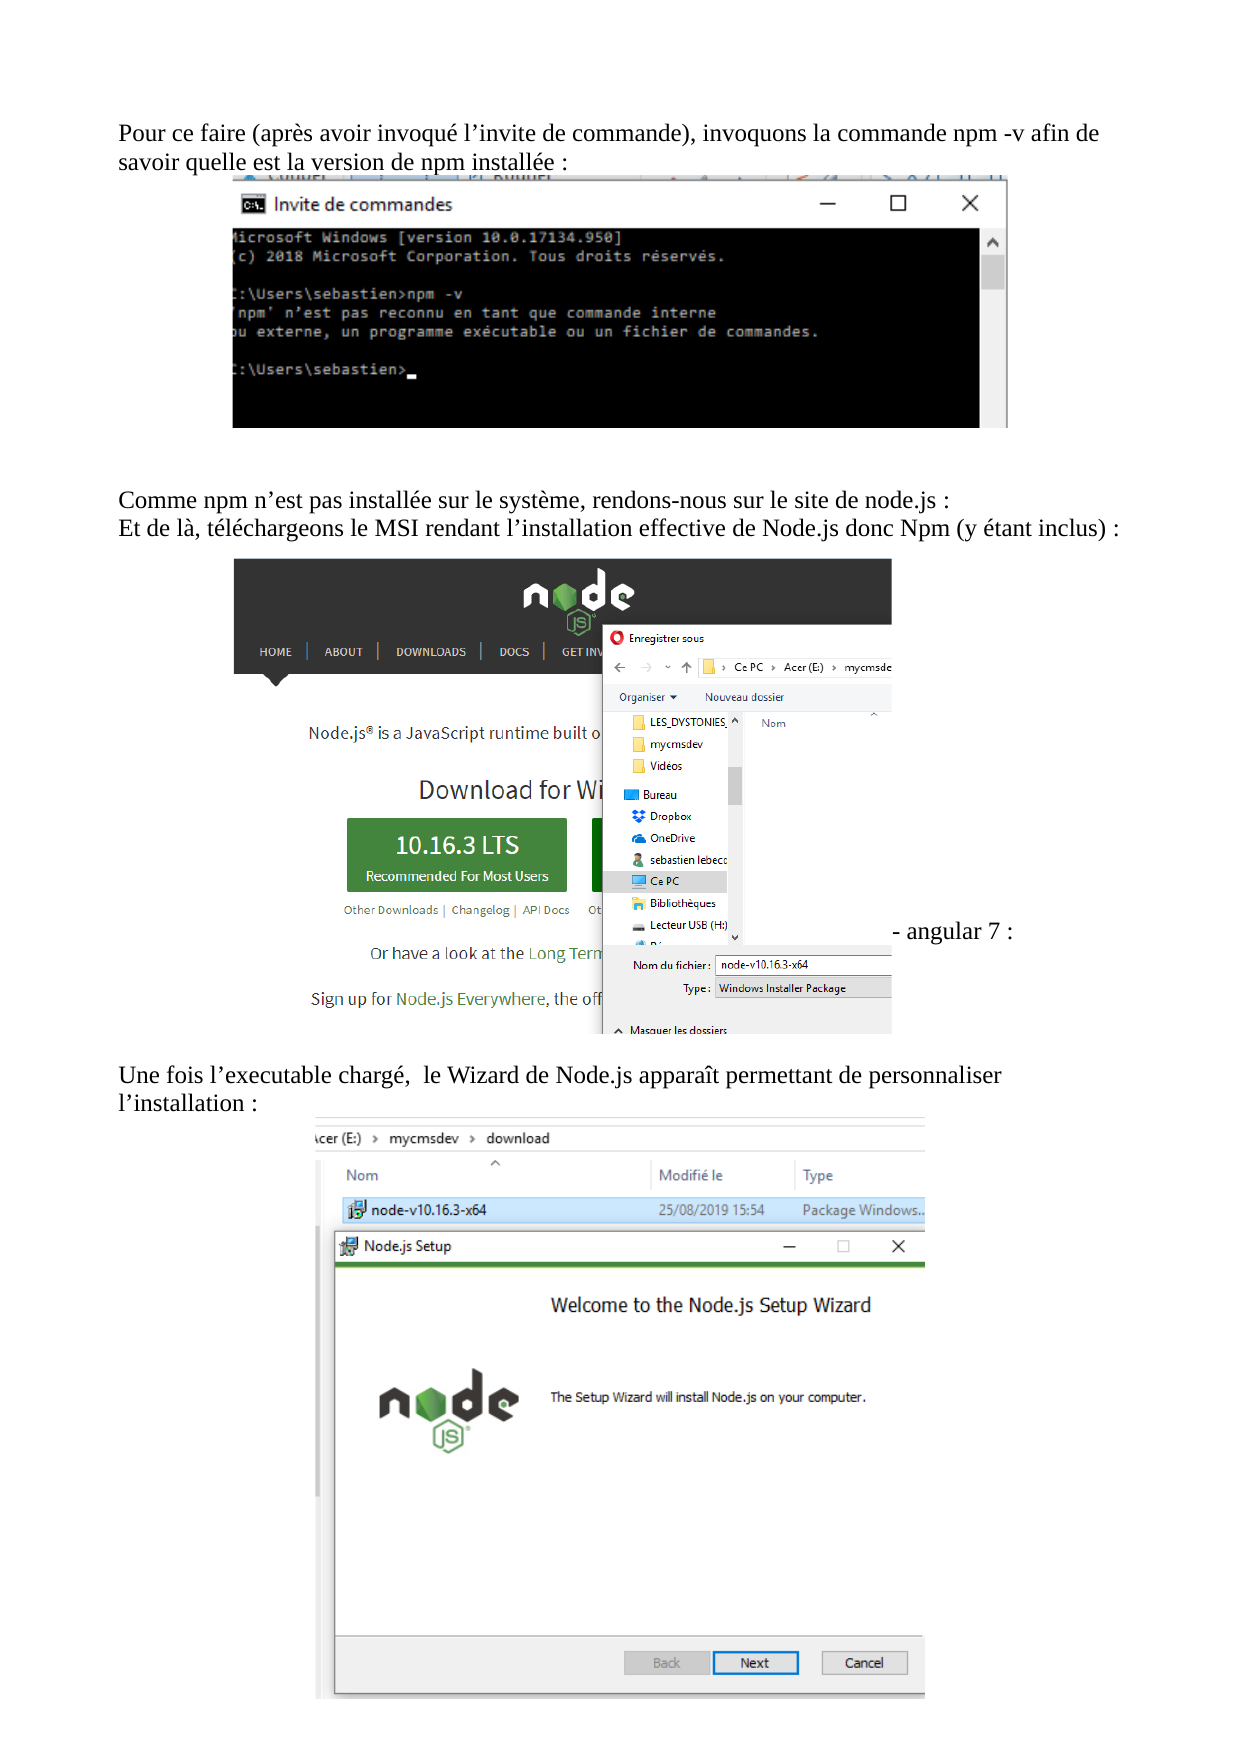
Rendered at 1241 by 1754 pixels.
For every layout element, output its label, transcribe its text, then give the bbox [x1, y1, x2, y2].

text Comme npm n’est pas installée sur le système, rendons-nous sur le site de node.js : [118, 485, 1122, 513]
text Une fois l’executable chargé, le Wizard de Node.js apparaît permettant de personnaliser l’installation : [118, 1060, 1122, 1117]
picture [233, 556, 892, 1034]
text Pour ce faire (après avoir invoqué l’invite de commande), invoquons la commande npm -v afin de savoir quelle est la version de npm installée : [118, 118, 1122, 176]
picture [232, 175, 1008, 428]
picture [315, 1117, 925, 1699]
text - angular 7 : [892, 916, 1122, 945]
text Et de là, téléchargeons le MSI rendant l’installation effective de Node.js donc Npm (y étant inclus) : [118, 513, 1122, 542]
text [118, 916, 233, 945]
